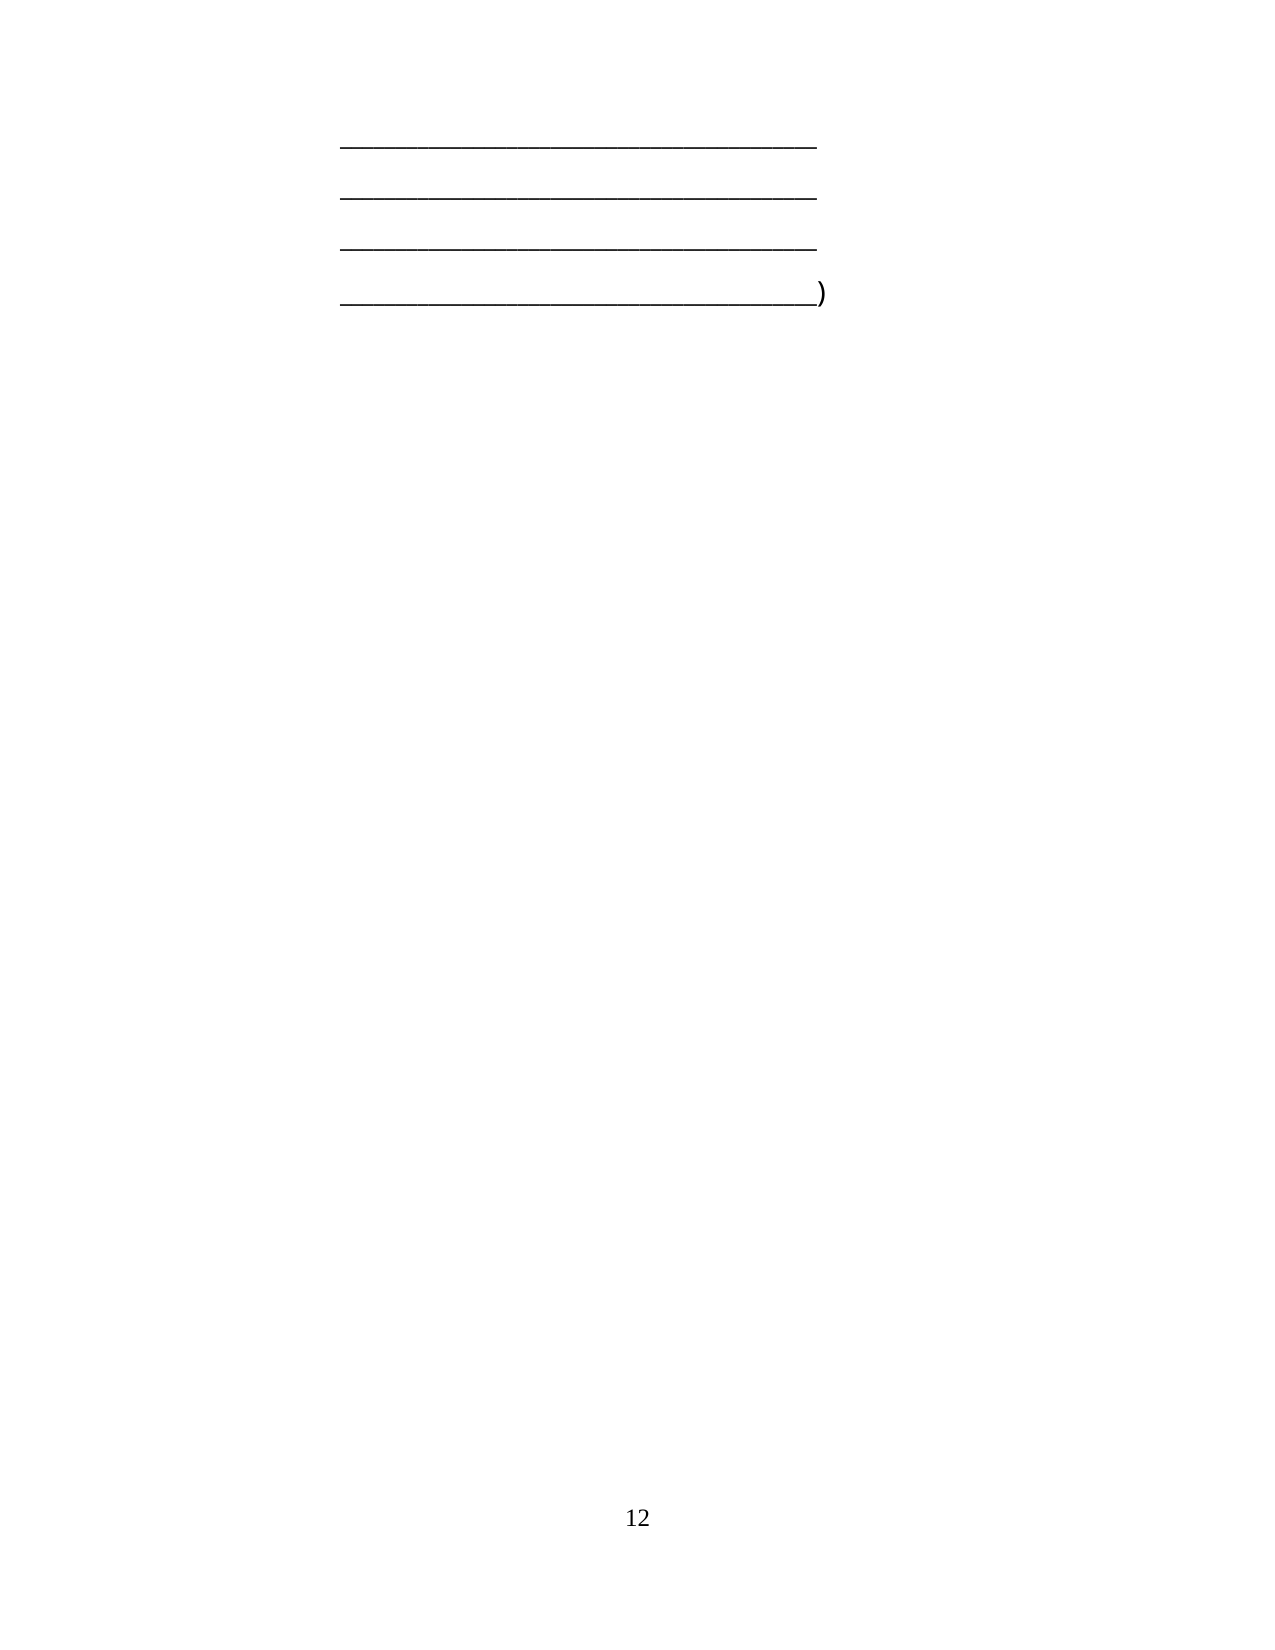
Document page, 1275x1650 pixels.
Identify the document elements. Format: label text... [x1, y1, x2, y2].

text ___________________________________________ [118, 118, 1157, 152]
text ___________________________________________ [118, 169, 1157, 203]
text ___________________________________________) [118, 271, 1157, 311]
text ___________________________________________ [118, 220, 1157, 254]
